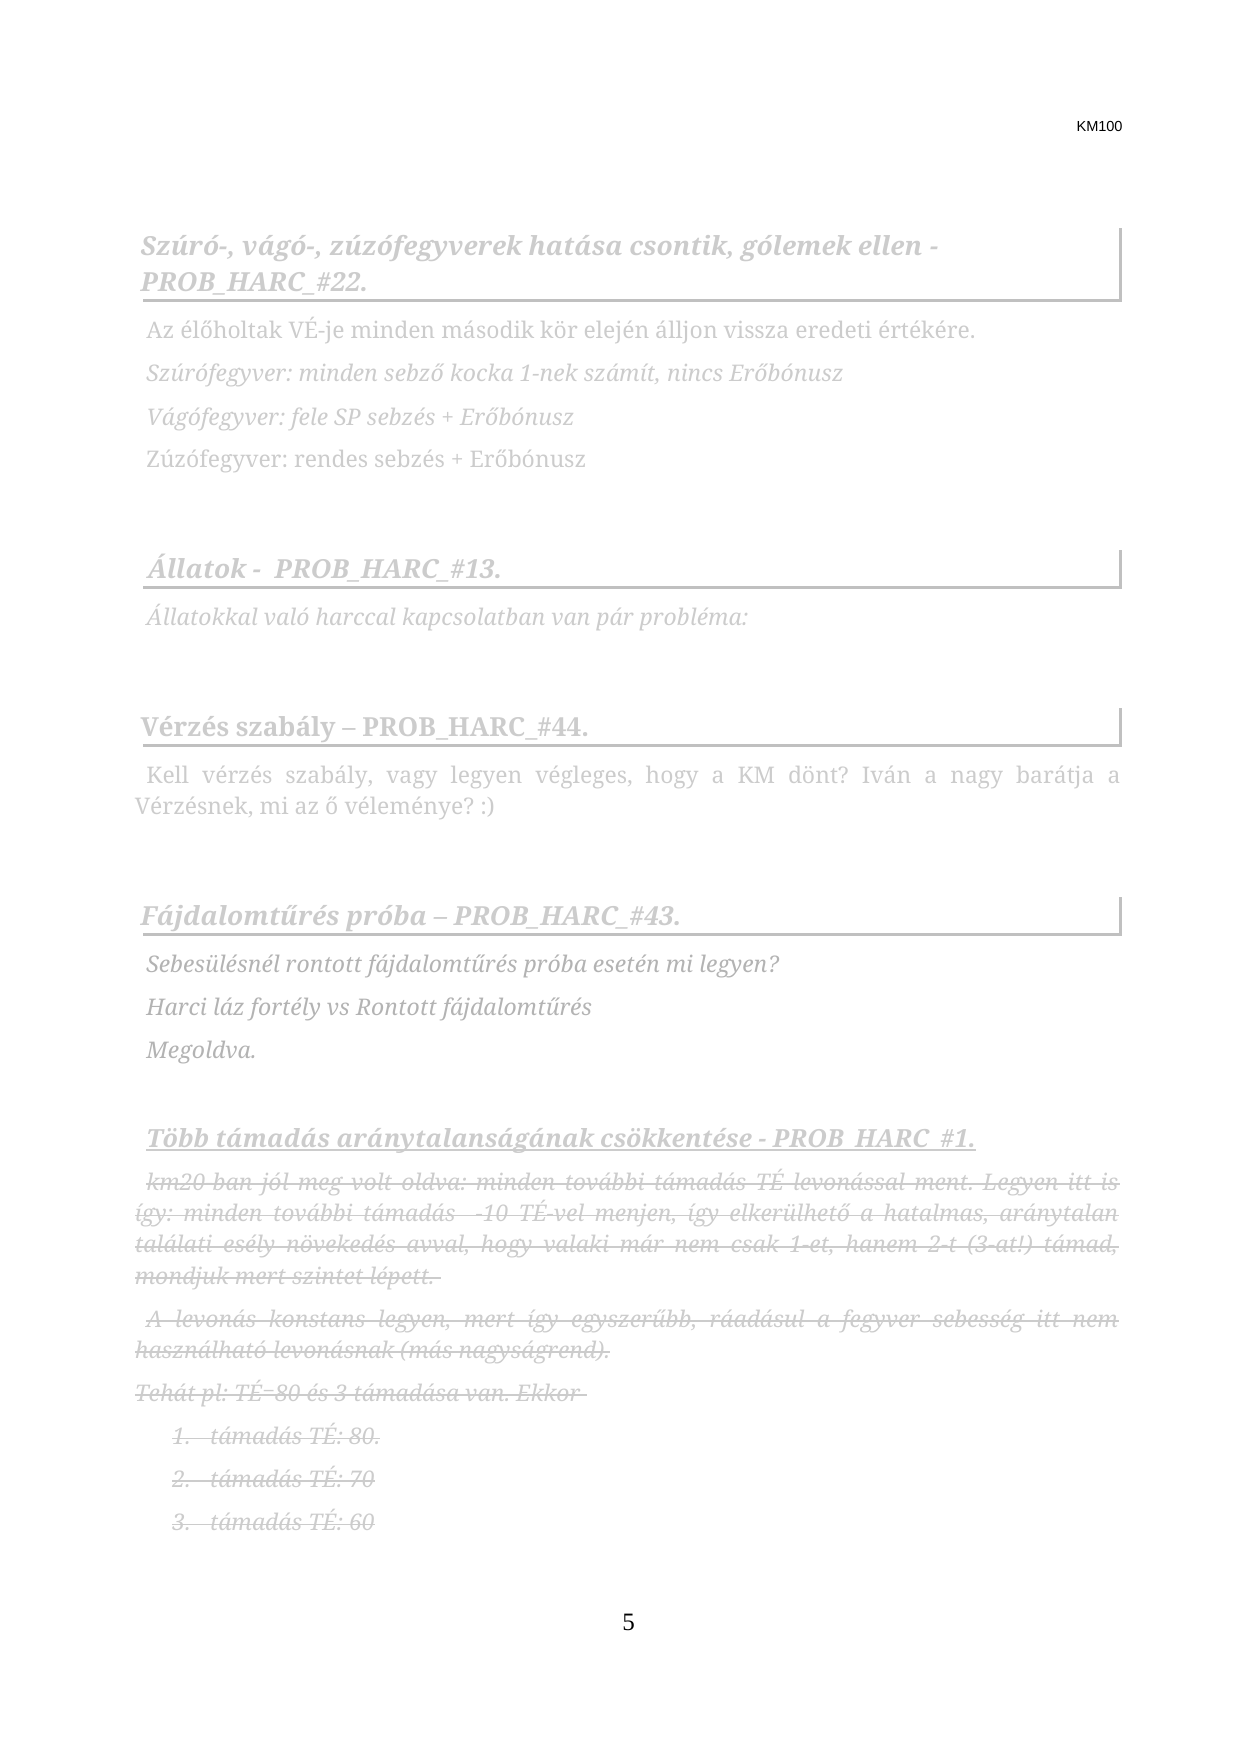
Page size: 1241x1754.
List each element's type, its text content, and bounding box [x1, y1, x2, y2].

text Zúzófegyver: rendes sebzés + Erőbónusz [134, 443, 1122, 475]
list támadás TÉ: 60 [172, 1506, 1122, 1537]
text Szúrófegyver: minden sebző kocka 1-nek számít, nincs Erőbónusz [134, 357, 1122, 389]
subtitle Állatok - PROB_HARC_#13. [140, 550, 1119, 586]
subtitle Fájdalomtűrés próba – PROB_HARC_#43. [140, 897, 1119, 933]
subtitle Szúró-, vágó-, zúzófegyverek hatása csontik, gólemek ellen - PROB_HARC_#22. [140, 228, 1119, 299]
text Harci láz fortély vs Rontott fájdalomtűrés [134, 991, 1122, 1022]
text Sebesülésnél rontott fájdalomtűrés próba esetén mi legyen? [134, 948, 1122, 979]
text Megoldva. [134, 1034, 1122, 1065]
subtitle Vérzés szabály – PROB_HARC_#44. [140, 708, 1119, 744]
list támadás TÉ: 80. [172, 1420, 1122, 1451]
text km20-ban jól meg volt oldva: minden további támadás TÉ levonással ment. Legyen itt is így: minden további támadás -10 TÉ-vel menjen, így elkerülhető a hatalmas, aránytalan találati esély növekedés avval, hogy valaki már nem csak 1-et, hanem 2-t (3-at!) támad, mondjuk mert szintet lépett. [134, 1166, 1122, 1291]
text Állatokkal való harccal kapcsolatban van pár probléma: [134, 601, 1122, 632]
list támadás TÉ: 70 [172, 1463, 1122, 1494]
text Kell vérzés szabály, vagy legyen végleges, hogy a KM dönt? Iván a nagy barátja a Vérzésnek, mi az ő véleménye? :) [134, 759, 1122, 822]
text Vágófegyver: fele SP sebzés + Erőbónusz [134, 400, 1122, 432]
text Az élőholtak VÉ-je minden második kör elején álljon vissza eredeti értékére. [134, 314, 1122, 346]
text Több támadás aránytalanságának csökkentése - PROB_HARC_#1. [134, 1120, 1122, 1154]
text A levonás konstans legyen, mert így egyszerűbb, ráadásul a fegyver sebesség itt nem használható levonásnak (más nagyságrend). [134, 1303, 1122, 1365]
text Tehát pl: TÉ=80 és 3 támadása van. Ekkor [134, 1377, 1122, 1408]
